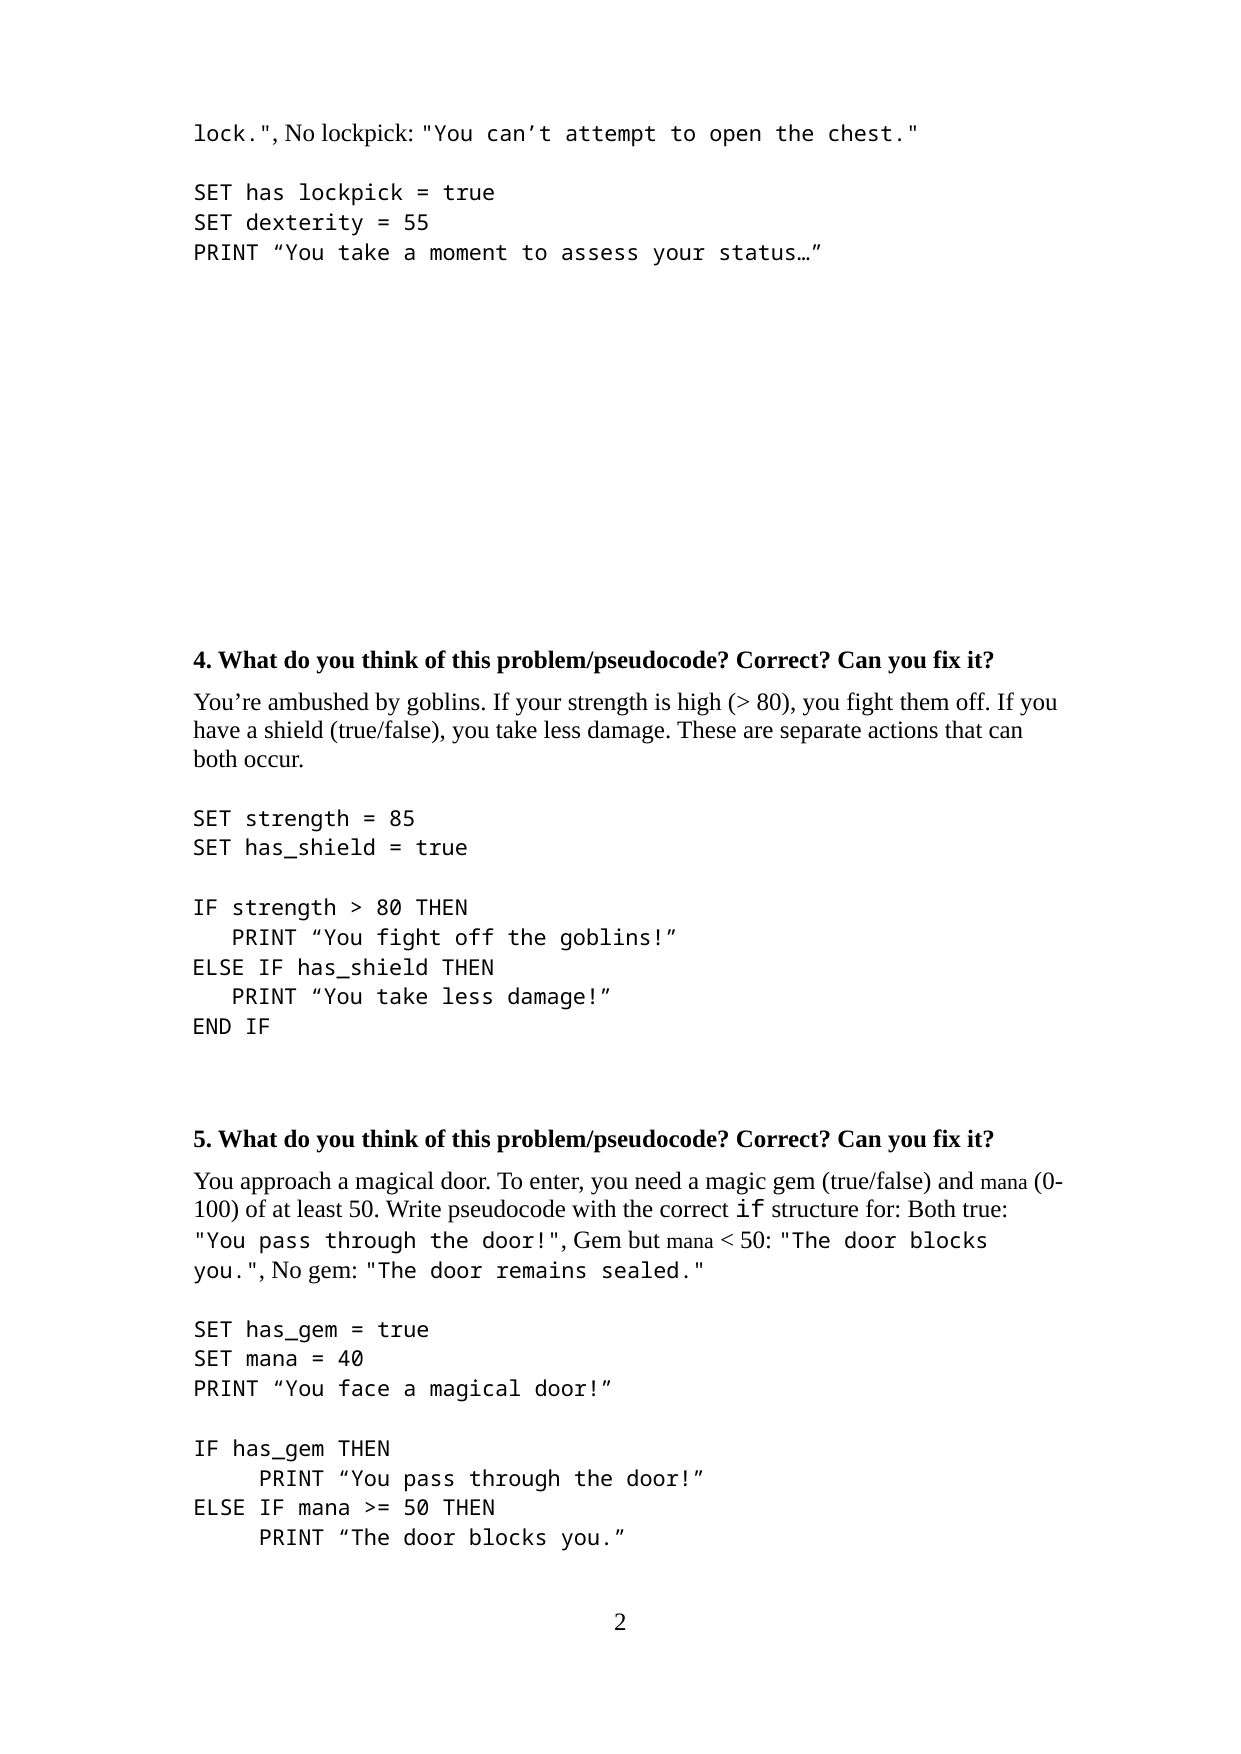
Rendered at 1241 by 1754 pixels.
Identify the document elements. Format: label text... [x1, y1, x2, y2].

list You approach a magical door. To enter, you need a magic gem (true/false) and mana (0-100) of at least 50. Write pseudocode with the correct if structure for: Both true: "You pass through the door!", Gem but mana < 50: "The door blocks you.", No gem: "The door remains sealed." SET has_gem = true SET mana = 40 PRINT “You face a magical door!” IF has_gem THEN PRINT “You pass through the door!” ELSE IF mana >= 50 THEN PRINT “The door blocks you.” [156, 1166, 1063, 1552]
list You’re ambushed by goblins. If your strength is high (> 80), you fight them off. If you have a shield (true/false), you take less damage. These are separate actions that can both occur. [156, 687, 1063, 773]
list SET has lockpick = true SET dexterity = 55 PRINT “You take a moment to assess your status…” [156, 177, 1063, 267]
text SET strength = 85 SET has_shield = true IF strength > 80 THEN PRINT “You fight off the goblins!” ELSE IF has_shield THEN PRINT “You take less damage!” END IF [192, 803, 1122, 1071]
list 5. What do you think of this problem/pseudocode? Correct? Can you fix it? [156, 1124, 1122, 1153]
list lock.", No lockpick: "You can’t attempt to open the chest." [156, 118, 1063, 148]
list 4. What do you think of this problem/pseudocode? Correct? Can you fix it? [156, 646, 1122, 674]
